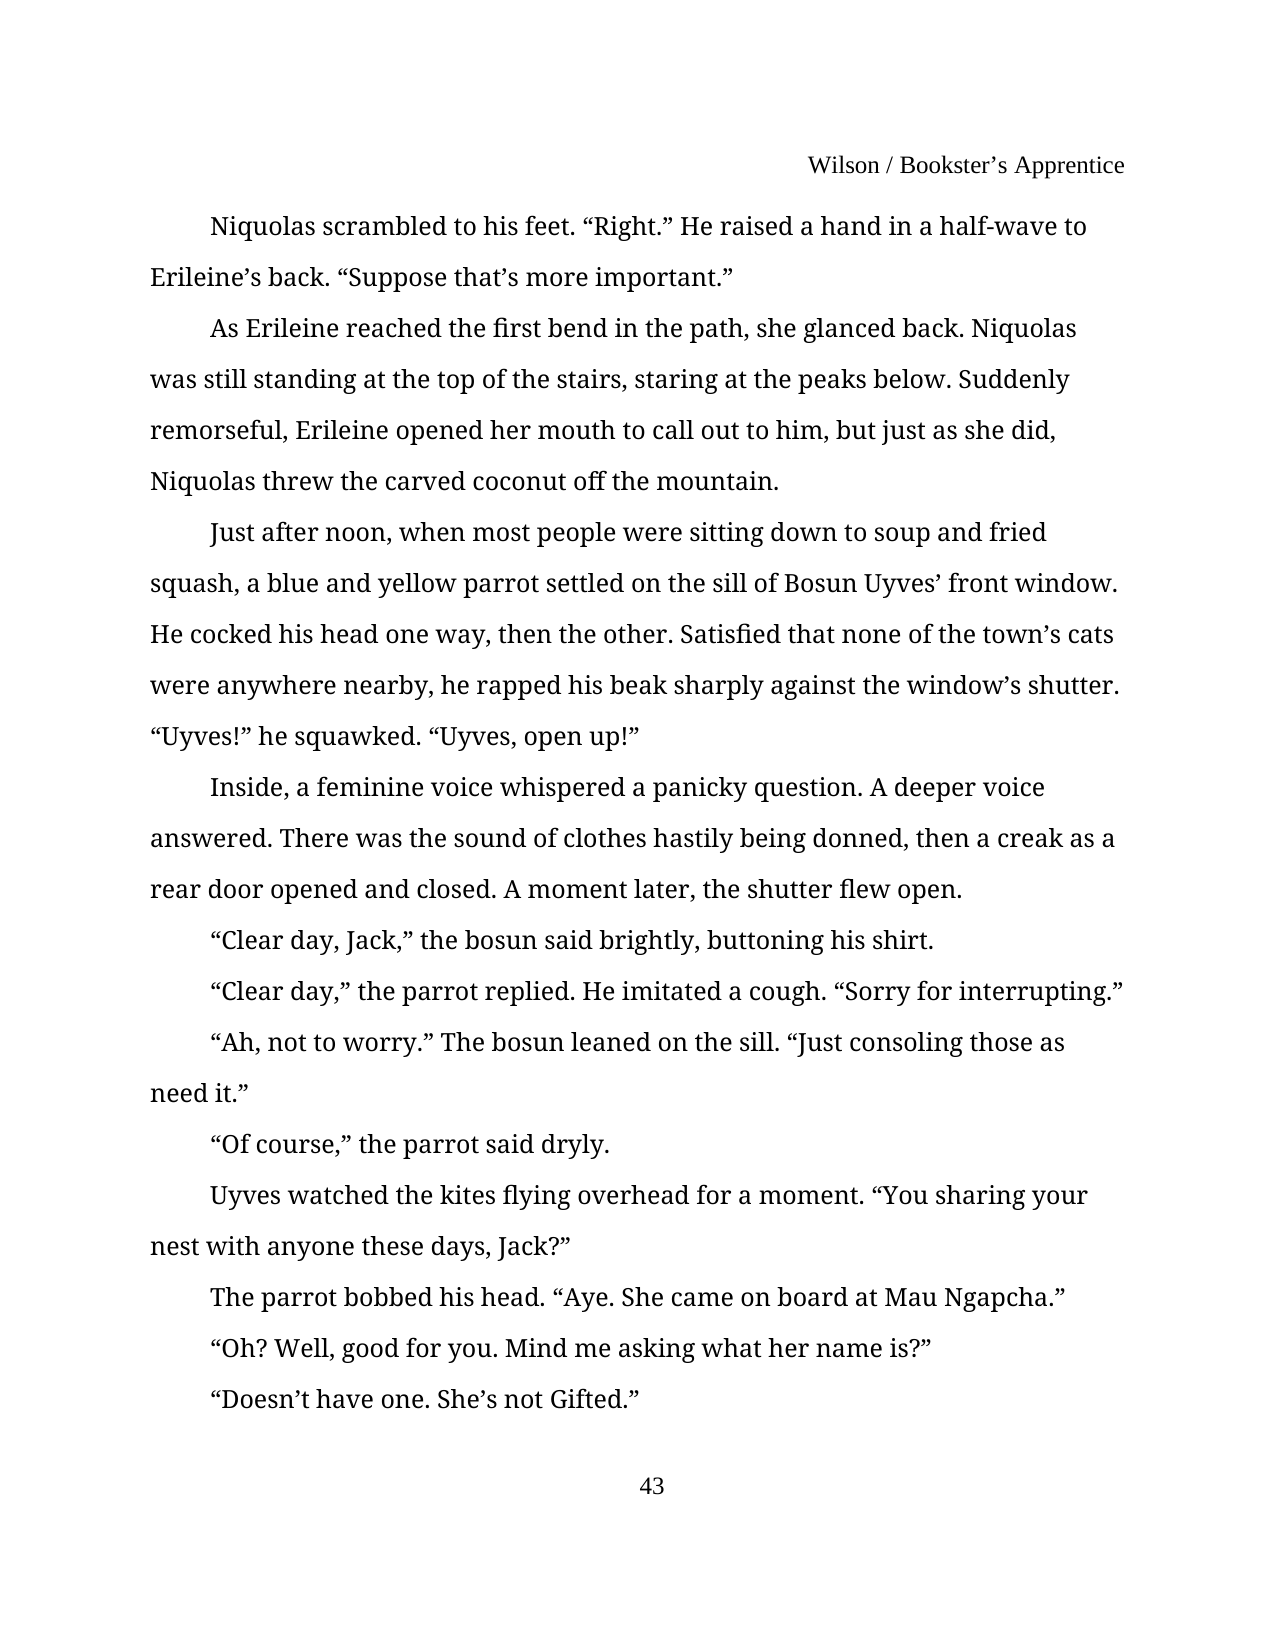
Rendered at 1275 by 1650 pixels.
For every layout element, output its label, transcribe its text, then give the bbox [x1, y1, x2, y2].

text “Of course,” the parrot said dryly. [150, 1127, 1125, 1161]
text Uyves watched the kites flying overhead for a moment. “You sharing your nest with anyone these days, Jack?” [150, 1178, 1125, 1263]
text Inside, a feminine voice whispered a panicky question. A deeper voice answered. There was the sound of clothes hastily being donned, then a creak as a rear door opened and closed. A moment later, the shutter flew open. [150, 770, 1125, 906]
text “Oh? Well, good for you. Mind me asking what her name is?” [150, 1331, 1125, 1365]
text “Ah, not to worry.” The bosun leaned on the sill. “Just consoling those as need it.” [150, 1025, 1125, 1110]
text As Erileine reached the first bend in the path, she glanced back. Niquolas was still standing at the top of the stairs, staring at the peaks below. Suddenly remorseful, Erileine opened her mouth to call out to him, but just as she did, Niquolas threw the carved coconut off the mountain. [150, 310, 1125, 497]
text Niquolas scrambled to his feet. “Right.” He raised a hand in a half-wave to Erileine’s back. “Suppose that’s more important.” [150, 208, 1125, 293]
text “Doesn’t have one. She’s not Gifted.” [150, 1382, 1125, 1416]
text “Clear day, Jack,” the bosun said brightly, buttoning his shirt. [150, 923, 1125, 957]
text The parrot bobbed his head. “Aye. She came on board at Mau Ngapcha.” [150, 1280, 1125, 1314]
text “Clear day,” the parrot replied. He imitated a cough. “Sorry for interrupting.” [150, 974, 1125, 1008]
text Just after noon, when most people were sitting down to soup and fried squash, a blue and yellow parrot settled on the sill of Bosun Uyves’ front window. He cocked his head one way, then the other. Satisfied that none of the town’s cats were anywhere nearby, he rapped his beak sharply against the window’s shutter. “Uyves!” he squawked. “Uyves, open up!” [150, 514, 1125, 753]
